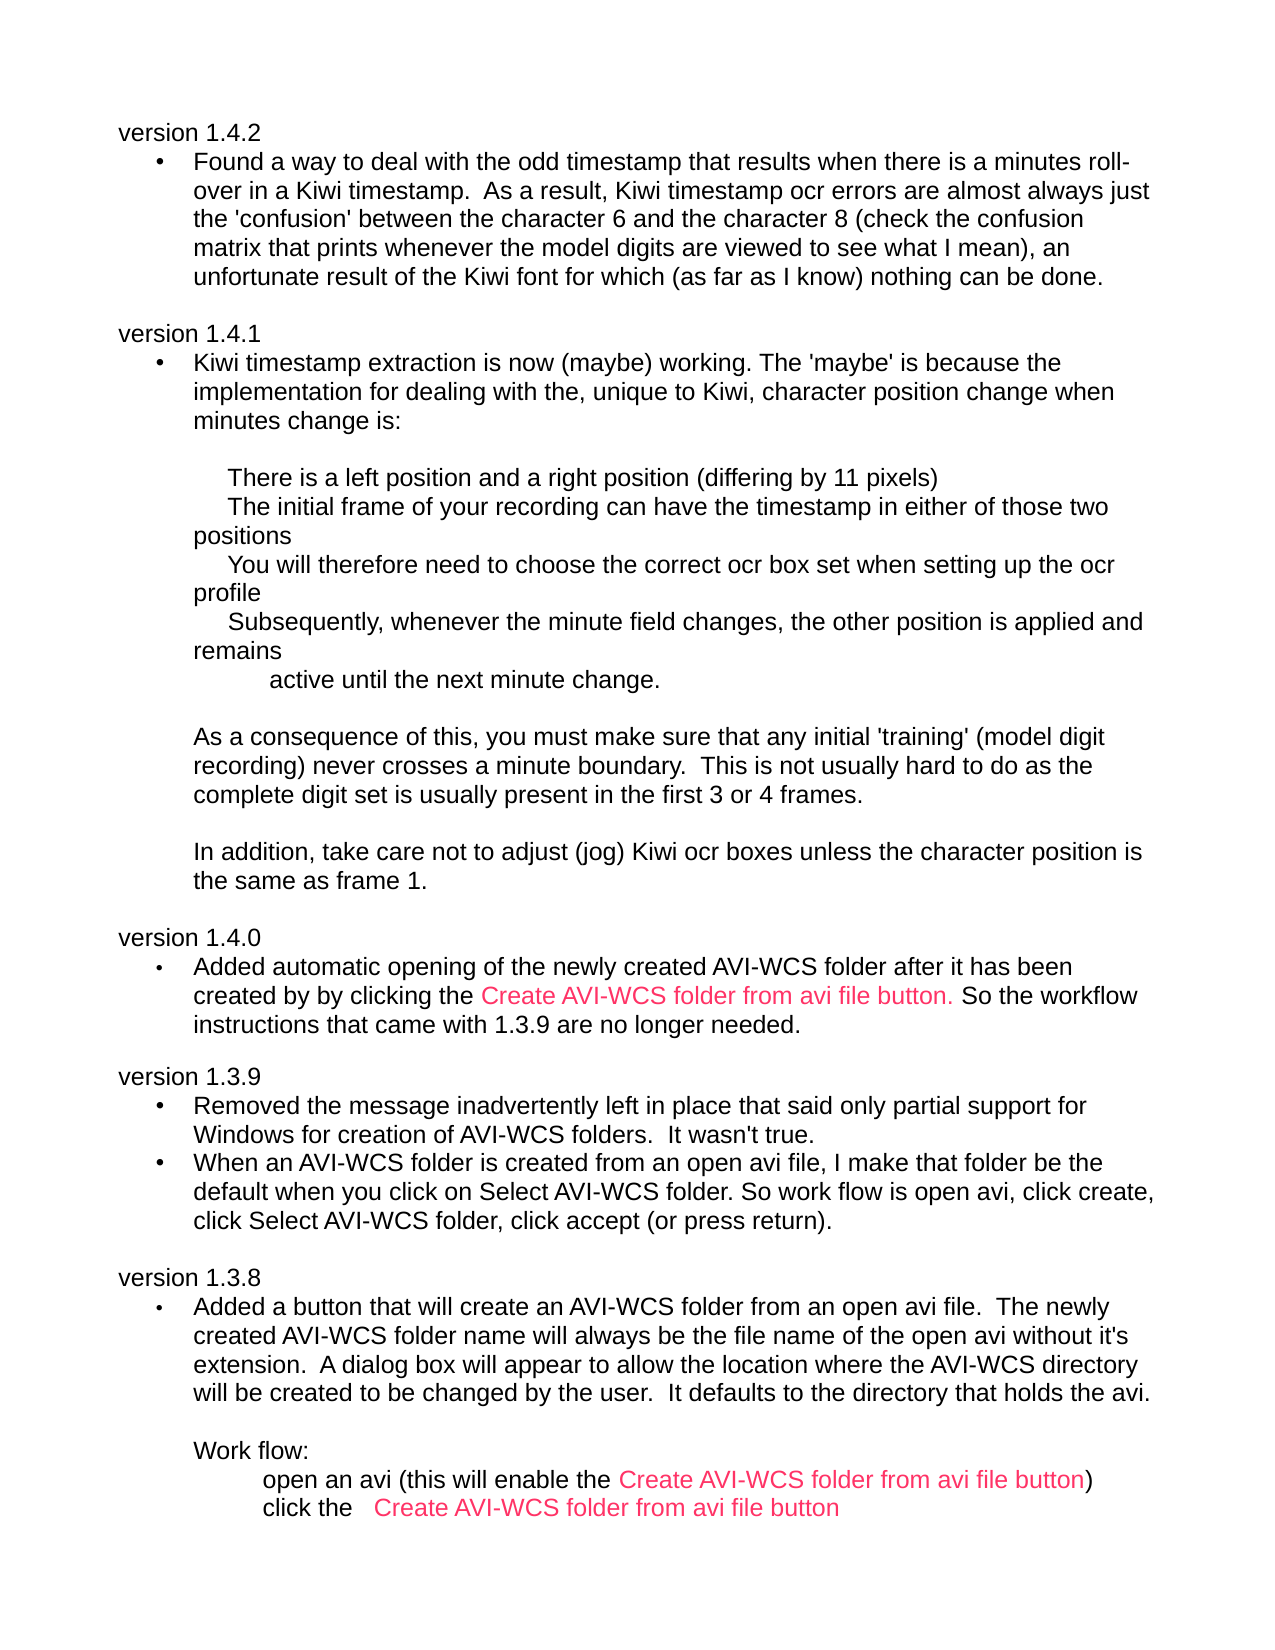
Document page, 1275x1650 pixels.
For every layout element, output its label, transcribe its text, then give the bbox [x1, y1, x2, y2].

list Added automatic opening of the newly created AVI-WCS folder after it has been created by by clicking the Create AVI-WCS folder from avi file button. So the workflow instructions that came with 1.3.9 are no longer needed. [156, 952, 1157, 1062]
text version 1.3.9 [118, 1062, 1157, 1091]
list Removed the message inadvertently left in place that said only partial support for Windows for creation of AVI-WCS folders. It wasn't true. [156, 1091, 1157, 1148]
list Added a button that will create an AVI-WCS folder from an open avi file. The newly created AVI-WCS folder name will always be the file name of the open avi without it's extension. A dialog box will appear to allow the location where the AVI-WCS directory will be created to be changed by the user. It defaults to the directory that holds the avi. Work flow: open an avi (this will enable the Create AVI-WCS folder from avi file button) click the Create AVI-WCS folder from avi file button [156, 1292, 1157, 1522]
text version 1.4.2 [118, 118, 1157, 147]
text version 1.3.8 [118, 1263, 1157, 1292]
list Kiwi timestamp extraction is now (maybe) working. The 'maybe' is because the implementation for dealing with the, unique to Kiwi, character position change when minutes change is: There is a left position and a right position (differing by 11 pixels) The initial frame of your recording can have the timestamp in either of those two positions You will therefore need to choose the correct ocr box set when setting up the ocr profile Subsequently, whenever the minute field changes, the other position is applied and remains active until the next minute change. As a consequence of this, you must make sure that any initial 'training' (model digit recording) never crosses a minute boundary. This is not usually hard to do as the complete digit set is usually present in the first 3 or 4 frames. In addition, take care not to adjust (jog) Kiwi ocr boxes unless the character position is the same as frame 1. [156, 348, 1157, 923]
text version 1.4.1 [118, 319, 1157, 348]
list Found a way to deal with the odd timestamp that results when there is a minutes roll-over in a Kiwi timestamp. As a result, Kiwi timestamp ocr errors are almost always just the 'confusion' between the character 6 and the character 8 (check the confusion matrix that prints whenever the model digits are viewed to see what I mean), an unfortunate result of the Kiwi font for which (as far as I know) nothing can be done. [156, 147, 1157, 319]
list When an AVI-WCS folder is created from an open avi file, I make that folder be the default when you click on Select AVI-WCS folder. So work flow is open avi, click create, click Select AVI-WCS folder, click accept (or press return). [156, 1148, 1157, 1263]
text version 1.4.0 [118, 923, 1157, 952]
